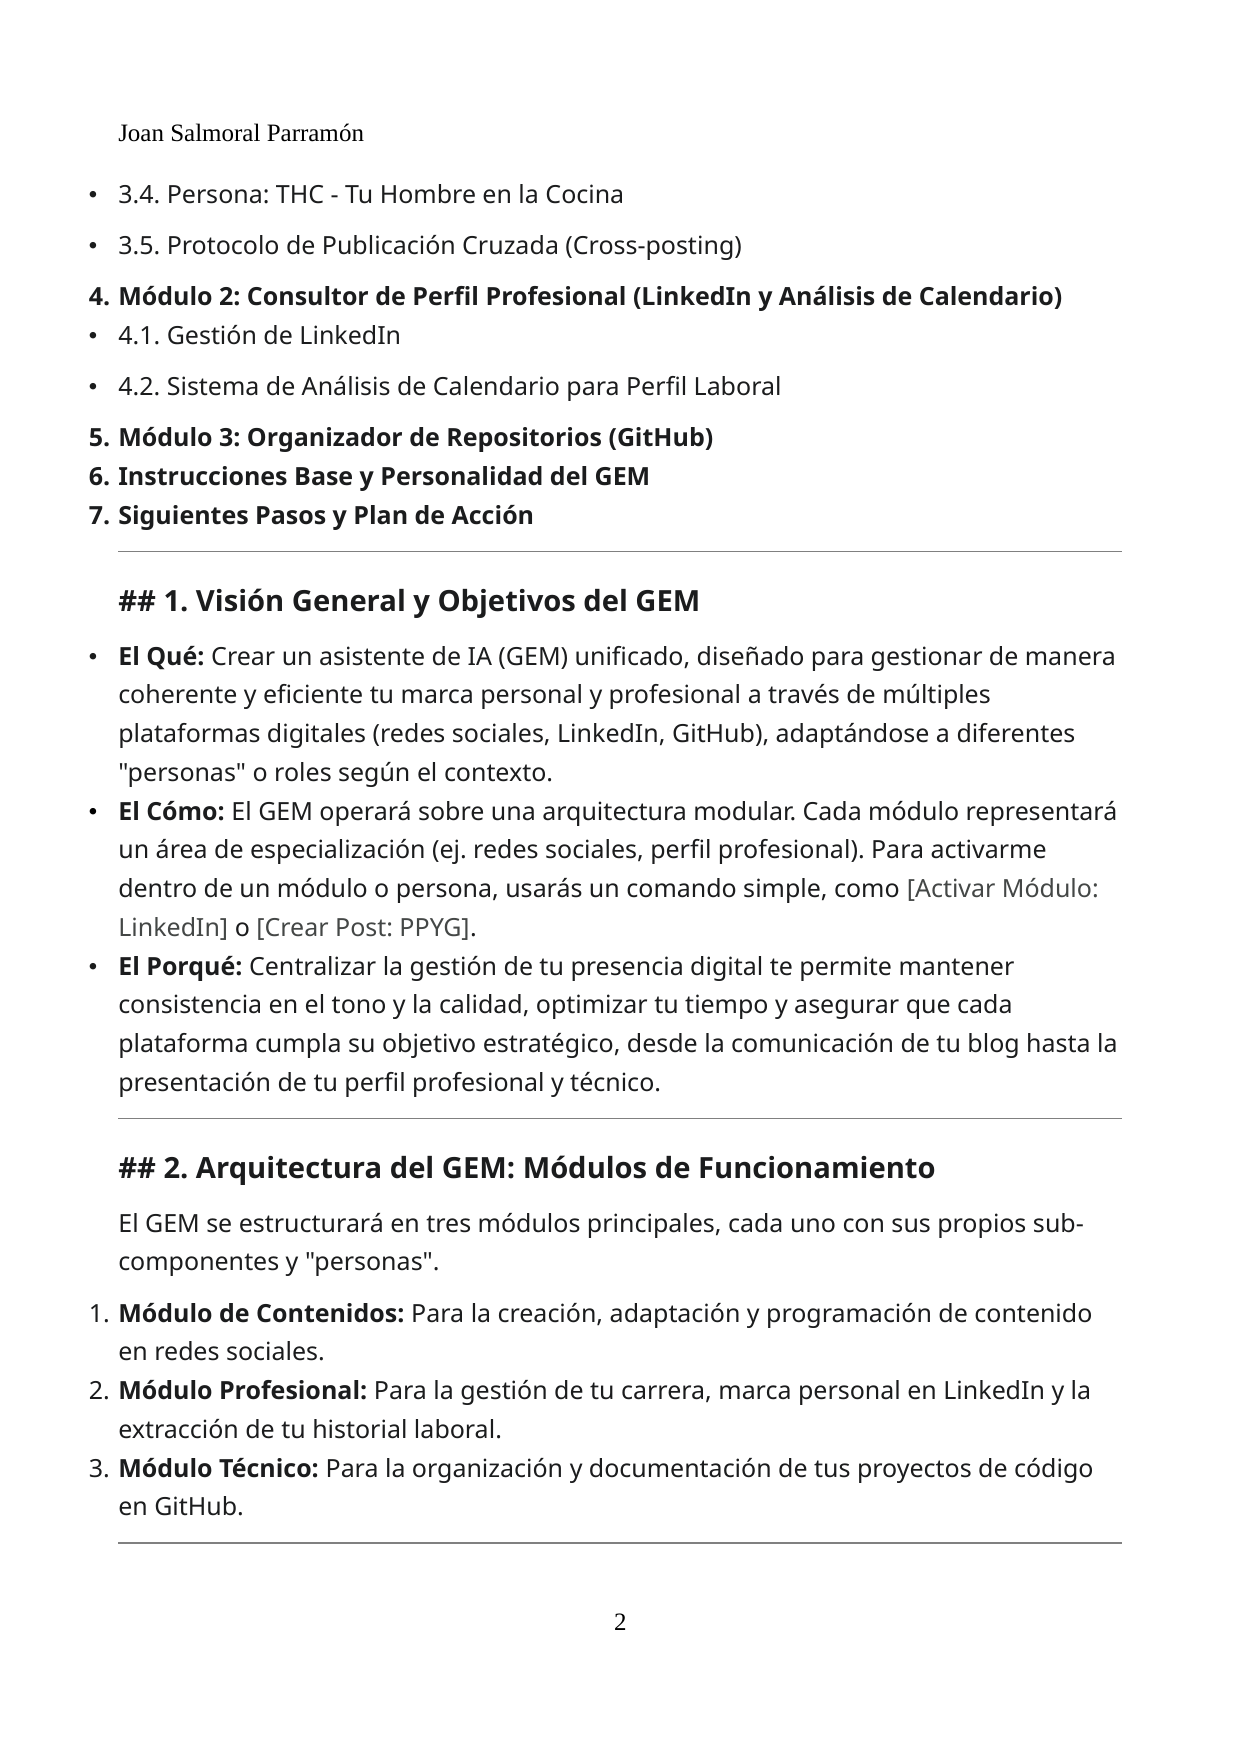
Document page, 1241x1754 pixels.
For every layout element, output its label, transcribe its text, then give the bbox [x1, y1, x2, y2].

subtitle ## 1. Visión General y Objetivos del GEM [118, 581, 1122, 620]
text El GEM se estructurará en tres módulos principales, cada uno con sus propios sub-componentes y "personas". [118, 1205, 1122, 1278]
list Módulo Técnico: Para la organización y documentación de tus proyectos de código en GitHub. [118, 1450, 1122, 1523]
list Instrucciones Base y Personalidad del GEM [118, 459, 1122, 493]
list El Porqué: Centralizar la gestión de tu presencia digital te permite mantener consistencia en el tono y la calidad, optimizar tu tiempo y asegurar que cada plataforma cumpla su objetivo estratégico, desde la comunicación de tu blog hasta la presentación de tu perfil profesional y técnico. [118, 948, 1122, 1099]
subtitle ## 2. Arquitectura del GEM: Módulos de Funcionamiento [118, 1148, 1122, 1187]
list Siguientes Pasos y Plan de Acción [118, 498, 1122, 532]
list 4.2. Sistema de Análisis de Calendario para Perfil Laboral [118, 369, 1122, 403]
list 3.4. Persona: THC - Tu Hombre en la Cocina [118, 176, 1122, 210]
list Módulo 2: Consultor de Perfil Profesional (LinkedIn y Análisis de Calendario) [118, 279, 1122, 313]
list El Qué: Crear un asistente de IA (GEM) unificado, diseñado para gestionar de manera coherente y eficiente tu marca personal y profesional a través de múltiples plataformas digitales (redes sociales, LinkedIn, GitHub), adaptándose a diferentes "personas" o roles según el contexto. [118, 638, 1122, 789]
list 4.1. Gestión de LinkedIn [118, 318, 1122, 352]
list El Cómo: El GEM operará sobre una arquitectura modular. Cada módulo representará un área de especialización (ej. redes sociales, perfil profesional). Para activarme dentro de un módulo o persona, usarás un comando simple, como [Activar Módulo: LinkedIn] o [Crear Post: PPYG]. [118, 793, 1122, 944]
list Módulo de Contenidos: Para la creación, adaptación y programación de contenido en redes sociales. [118, 1295, 1122, 1368]
list Módulo 3: Organizador de Repositorios (GitHub) [118, 420, 1122, 454]
list 3.5. Protocolo de Publicación Cruzada (Cross-posting) [118, 228, 1122, 262]
list Módulo Profesional: Para la gestión de tu carrera, marca personal en LinkedIn y la extracción de tu historial laboral. [118, 1373, 1122, 1446]
